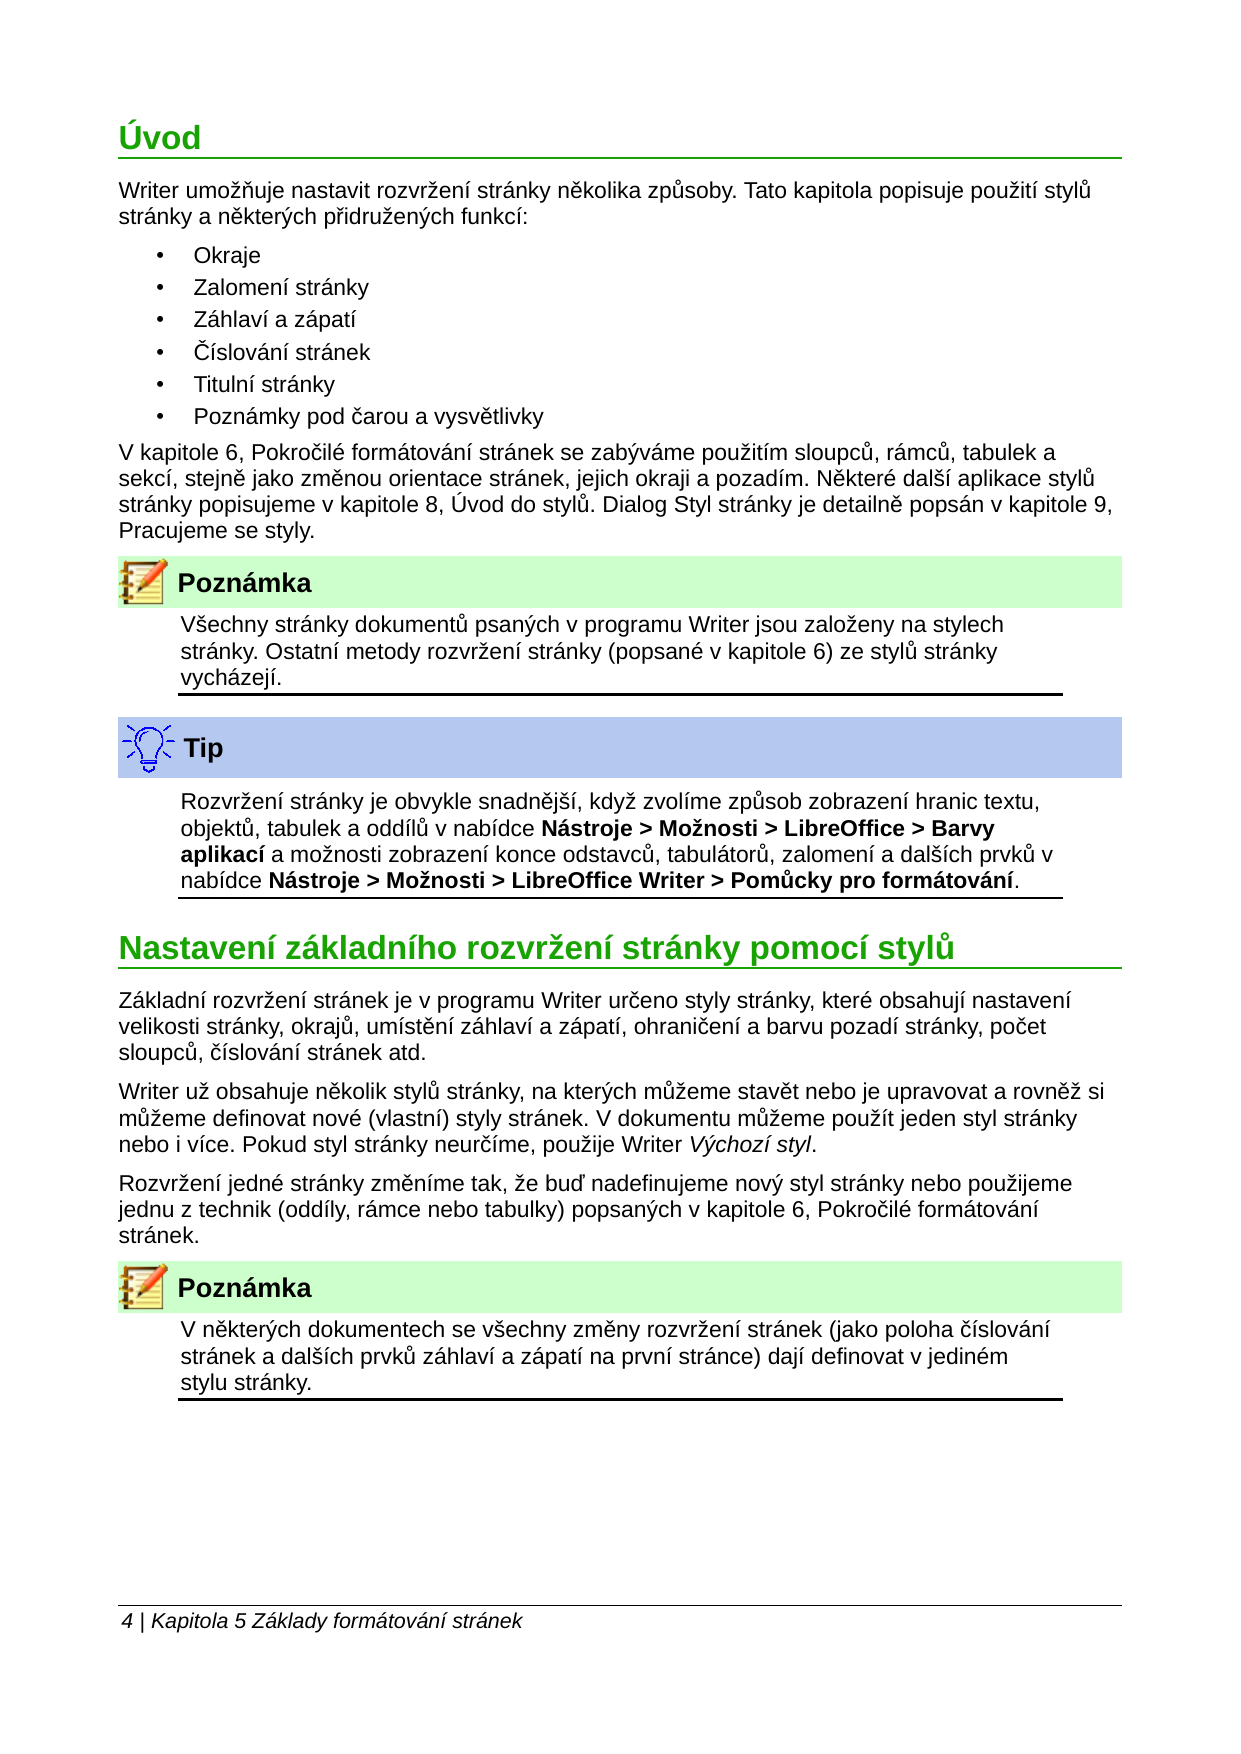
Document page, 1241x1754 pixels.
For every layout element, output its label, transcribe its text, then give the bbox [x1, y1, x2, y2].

text Rozvržení jedné stránky změníme tak, že buď nadefinujeme nový styl stránky nebo použijeme jednu z technik (oddíly, rámce nebo tabulky) popsaných v kapitole 6, Pokročilé formátování stránek. [118, 1170, 1122, 1249]
text Všechny stránky dokumentů psaných v programu Writer jsou založeny na stylech stránky. Ostatní metody rozvržení stránky (popsané v kapitole 6) ze stylů stránky vycházejí. [177, 608, 1063, 696]
subtitle Tip [118, 717, 1122, 778]
list Okraje [156, 242, 1122, 268]
text Writer už obsahuje několik stylů stránky, na kterých můžeme stavět nebo je upravovat a rovněž si můžeme definovat nové (vlastní) styly stránek. V dokumentu můžeme použít jeden styl stránky nebo i více. Pokud styl stránky neurčíme, použije Writer Výchozí styl. [118, 1078, 1122, 1157]
picture [119, 1262, 170, 1313]
list Poznámky pod čarou a vysvětlivky [156, 403, 1122, 429]
subtitle Nastavení základního rozvržení stránky pomocí stylů [118, 928, 1122, 967]
text Základní rozvržení stránek je v programu Writer určeno styly stránky, které obsahují nastavení velikosti stránky, okrajů, umístění záhlaví a zápatí, ohraničení a barvu pozadí stránky, počet sloupců, číslování stránek atd. [118, 987, 1122, 1066]
list Číslování stránek [156, 339, 1122, 365]
picture [119, 557, 170, 608]
list Writer umožňuje nastavit rozvržení stránky několika způsoby. Tato kapitola popisuje použití stylů stránky a některých přidružených funkcí: [118, 177, 1122, 229]
subtitle Poznámka [118, 556, 1122, 608]
subtitle Úvod [118, 118, 1122, 157]
list Záhlaví a zápatí [156, 306, 1122, 333]
text Rozvržení stránky je obvykle snadnější, když zvolíme způsob zobrazení hranic textu, objektů, tabulek a oddílů v nabídce Nástroje > Možnosti > LibreOffice > Barvy aplikací a možnosti zobrazení konce odstavců, tabulátorů, zalomení a dalších prvků v nabídce Nástroje > Možnosti > LibreOffice Writer > Pomůcky pro formátování. [177, 785, 1063, 899]
list Titulní stránky [156, 371, 1122, 397]
list Zalomení stránky [156, 274, 1122, 300]
text V kapitole 6, Pokročilé formátování stránek se zabýváme použitím sloupců, rámců, tabulek a sekcí, stejně jako změnou orientace stránek, jejich okraji a pozadím. Některé další aplikace stylů stránky popisujeme v kapitole 8, Úvod do stylů. Dialog Styl stránky je detailně popsán v kapitole 9, Pracujeme se styly. [118, 438, 1122, 544]
picture [119, 717, 179, 777]
text V některých dokumentech se všechny změny rozvržení stránek (jako poloha číslování stránek a dalších prvků záhlaví a zápatí na první stránce) dají definovat v jediném stylu stránky. [177, 1313, 1063, 1401]
subtitle Poznámka [118, 1261, 1122, 1313]
